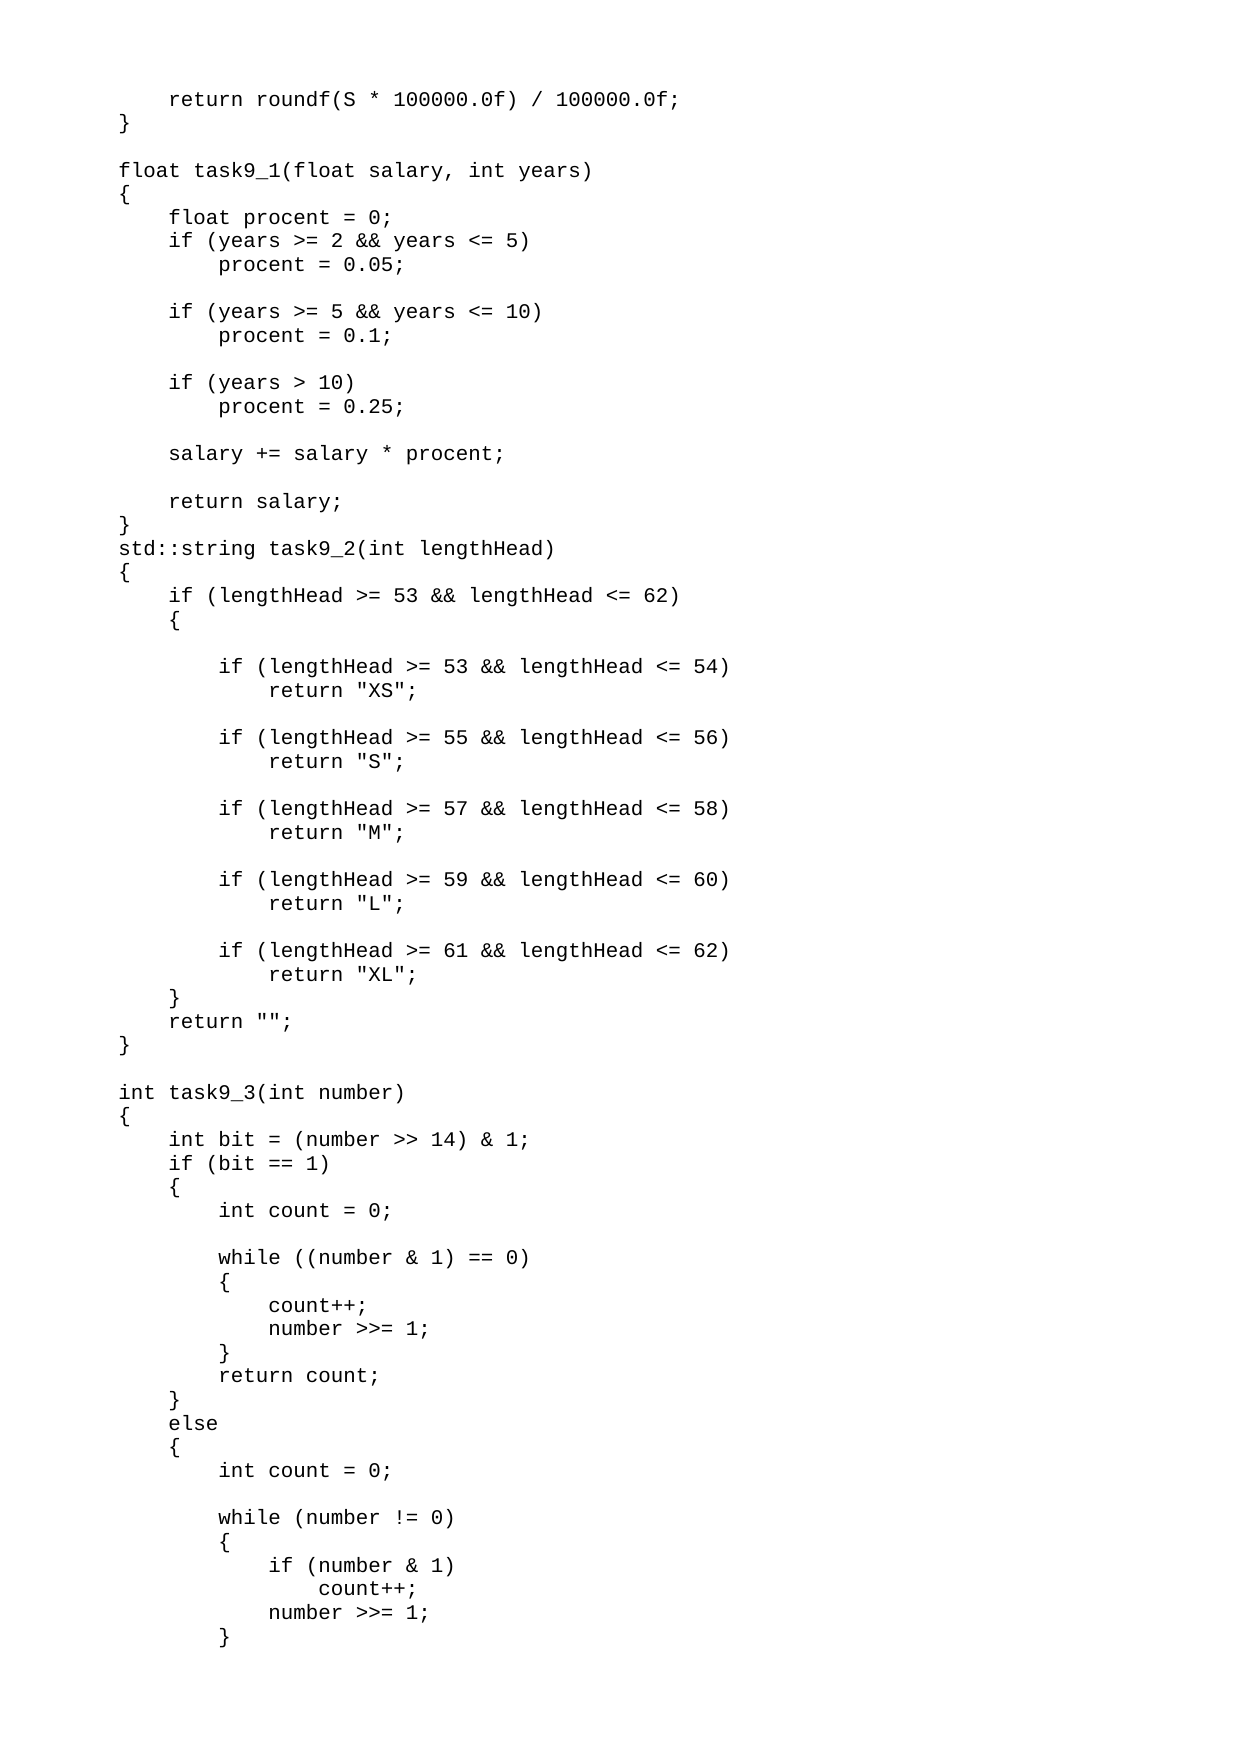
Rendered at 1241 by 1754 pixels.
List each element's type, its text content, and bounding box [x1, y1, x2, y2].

text if (lengthHead >= 61 && lengthHead <= 62) [118, 940, 1152, 963]
text { [118, 1271, 1152, 1294]
text procent = 0.25; [118, 396, 1152, 420]
text count++; [118, 1294, 1152, 1318]
text if (years >= 5 && years <= 10) [118, 301, 1152, 325]
text { [118, 183, 1152, 207]
text number >>= 1; [118, 1602, 1152, 1626]
text } [118, 112, 1152, 136]
text return "M"; [118, 822, 1152, 845]
text return roundf(S * 100000.0f) / 100000.0f; [118, 89, 1152, 112]
text count++; [118, 1578, 1152, 1602]
text { [118, 609, 1152, 632]
text { [118, 1176, 1152, 1200]
text while ((number & 1) == 0) [118, 1247, 1152, 1271]
text return ""; [118, 1011, 1152, 1034]
text salary += salary * procent; [118, 443, 1152, 467]
text } [118, 1034, 1152, 1058]
text } [118, 1342, 1152, 1366]
text else [118, 1413, 1152, 1436]
text return "XS"; [118, 680, 1152, 703]
text int bit = (number >> 14) & 1; [118, 1129, 1152, 1153]
text return "S"; [118, 751, 1152, 774]
text } [118, 1389, 1152, 1413]
text while (number != 0) [118, 1507, 1152, 1531]
text } [118, 514, 1152, 538]
text } [118, 987, 1152, 1011]
text procent = 0.05; [118, 254, 1152, 278]
text if (lengthHead >= 53 && lengthHead <= 62) [118, 585, 1152, 609]
text if (years > 10) [118, 372, 1152, 396]
text procent = 0.1; [118, 325, 1152, 349]
text int count = 0; [118, 1200, 1152, 1224]
text if (lengthHead >= 57 && lengthHead <= 58) [118, 798, 1152, 822]
text return salary; [118, 491, 1152, 514]
text } [118, 1626, 1152, 1649]
text if (lengthHead >= 53 && lengthHead <= 54) [118, 656, 1152, 680]
text { [118, 1105, 1152, 1129]
text { [118, 1531, 1152, 1555]
text { [118, 562, 1152, 585]
text if (lengthHead >= 55 && lengthHead <= 56) [118, 727, 1152, 751]
text return count; [118, 1366, 1152, 1389]
text std::string task9_2(int lengthHead) [118, 538, 1152, 562]
text return "L"; [118, 893, 1152, 916]
text if (bit == 1) [118, 1153, 1152, 1176]
text if (number & 1) [118, 1555, 1152, 1578]
text float task9_1(float salary, int years) [118, 159, 1152, 183]
text float procent = 0; [118, 207, 1152, 231]
text int count = 0; [118, 1460, 1152, 1484]
text { [118, 1436, 1152, 1460]
text int task9_3(int number) [118, 1082, 1152, 1105]
text if (lengthHead >= 59 && lengthHead <= 60) [118, 869, 1152, 893]
text if (years >= 2 && years <= 5) [118, 231, 1152, 254]
text return "XL"; [118, 963, 1152, 987]
text number >>= 1; [118, 1318, 1152, 1342]
